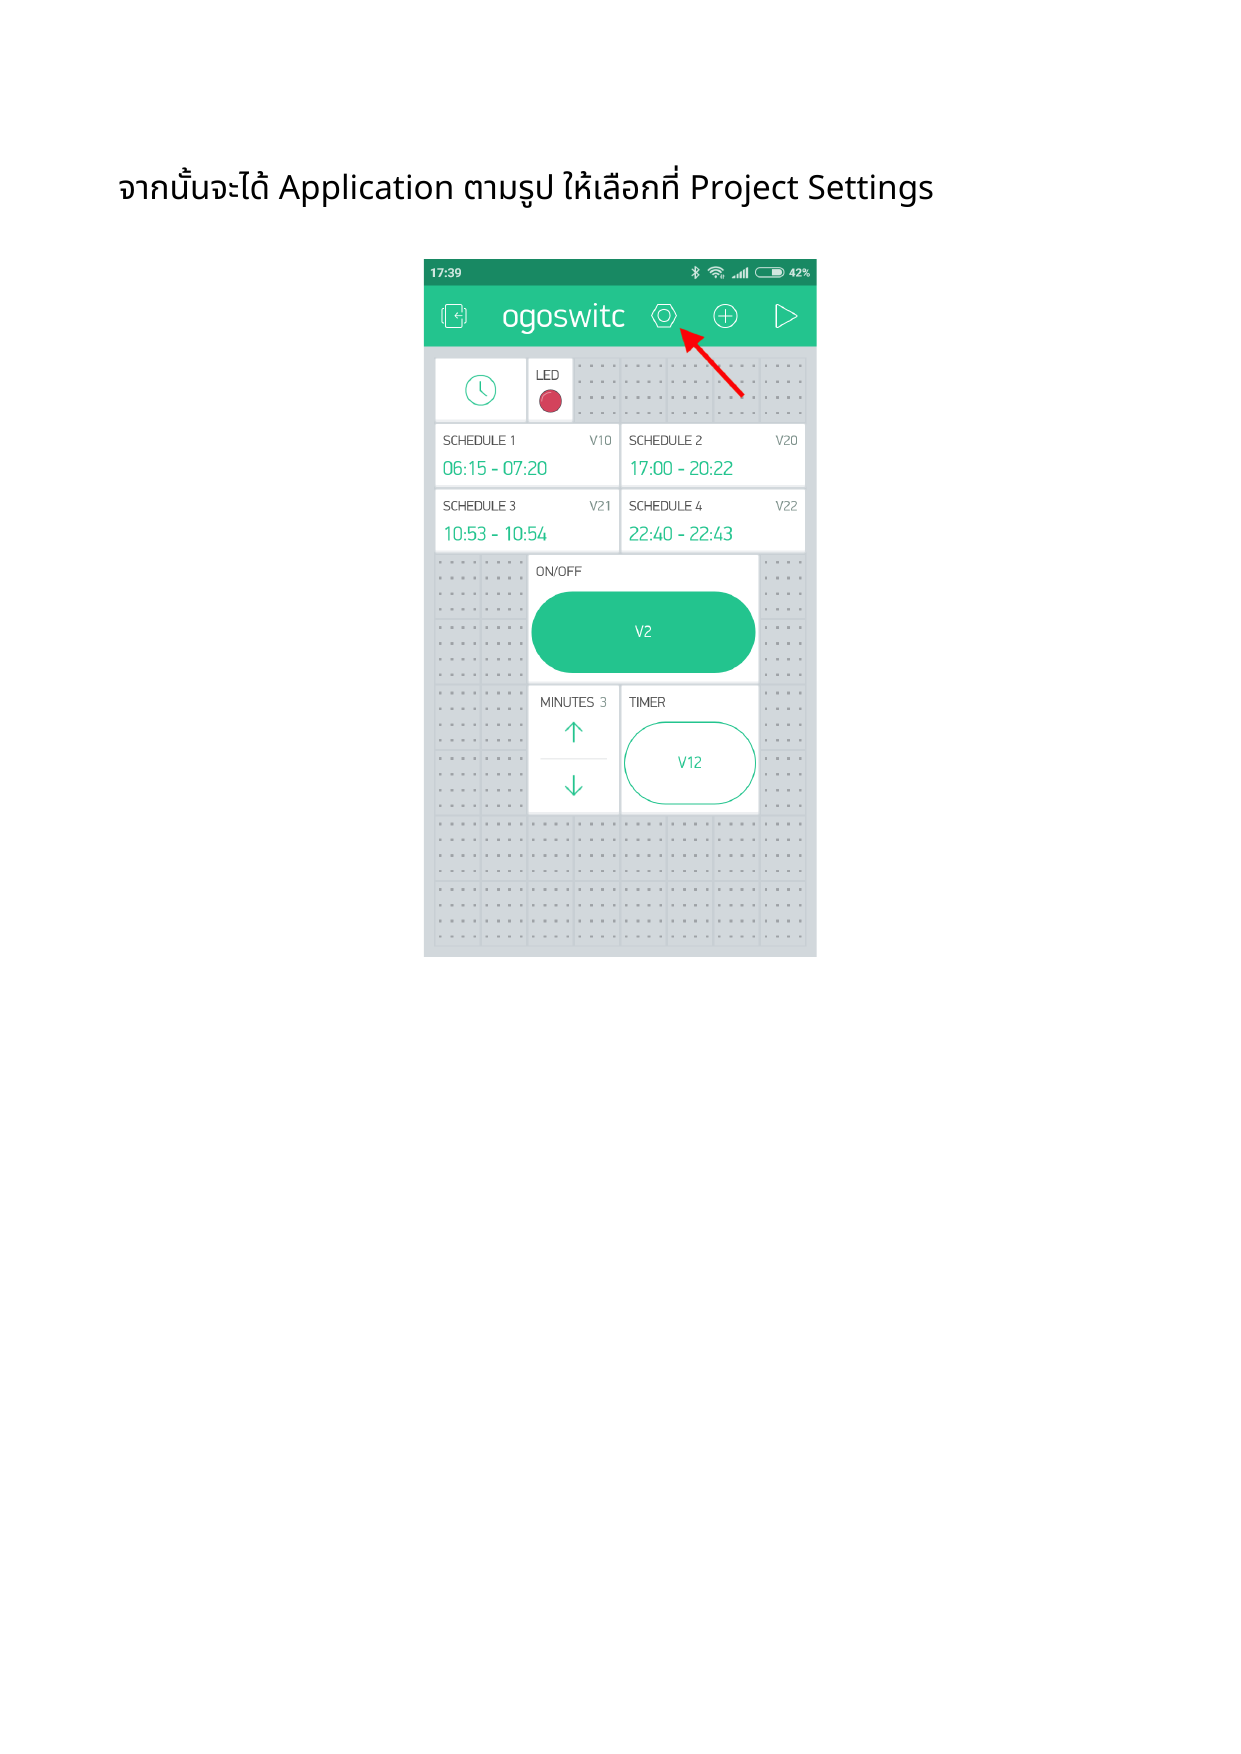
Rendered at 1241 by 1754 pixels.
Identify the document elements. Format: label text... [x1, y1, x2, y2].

text จากนั้นจะได้ Application ตามรูป ให้เลือกที่ Project Settings [118, 163, 1122, 214]
picture [423, 259, 817, 957]
